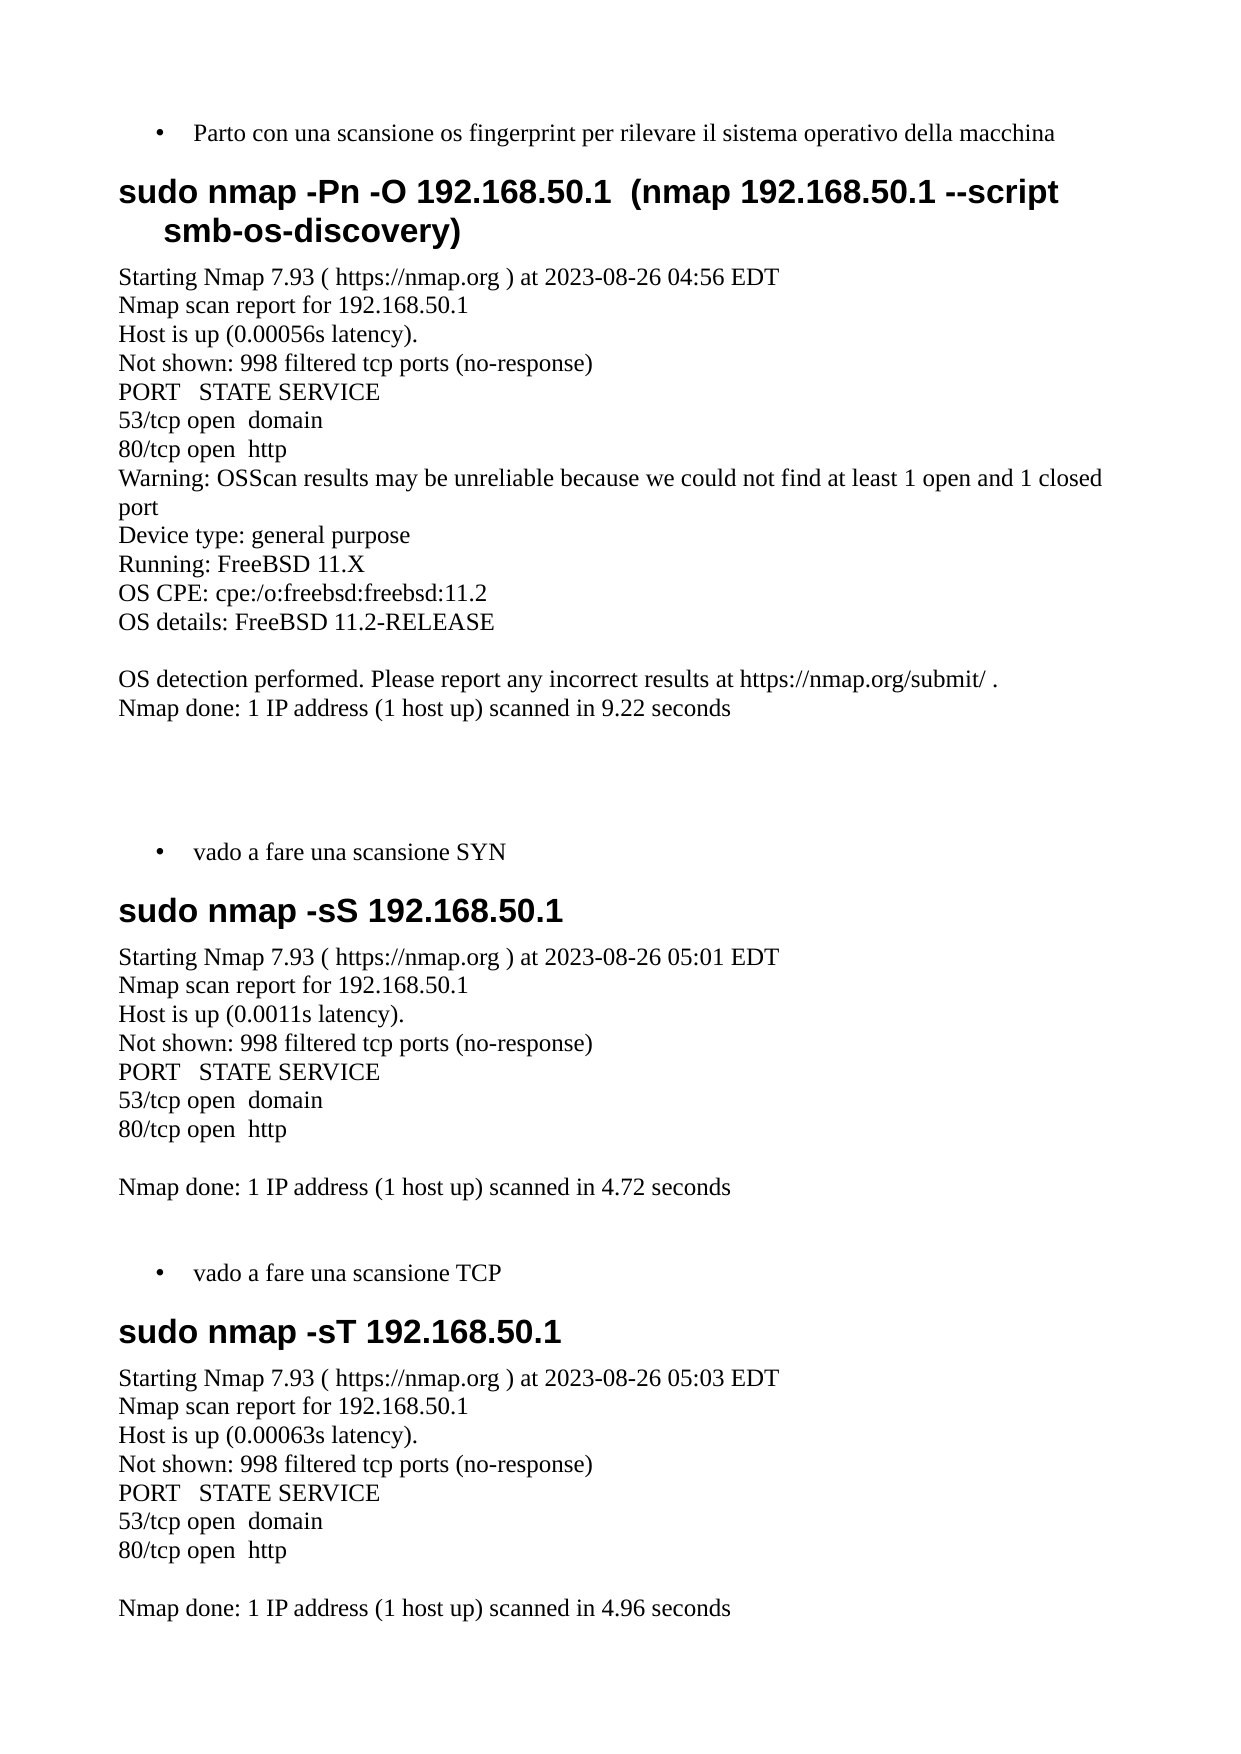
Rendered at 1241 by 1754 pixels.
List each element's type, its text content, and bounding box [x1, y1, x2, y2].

text Starting Nmap 7.93 ( https://nmap.org ) at 2023-08-26 04:56 EDT [118, 262, 1122, 290]
text Nmap done: 1 IP address (1 host up) scanned in 4.72 seconds [118, 1172, 1122, 1200]
text Host is up (0.0011s latency). [118, 999, 1122, 1028]
text Nmap done: 1 IP address (1 host up) scanned in 4.96 seconds [118, 1593, 1122, 1621]
text Not shown: 998 filtered tcp ports (no-response) [118, 348, 1122, 377]
text Nmap done: 1 IP address (1 host up) scanned in 9.22 seconds [118, 693, 1122, 722]
text Starting Nmap 7.93 ( https://nmap.org ) at 2023-08-26 05:03 EDT [118, 1363, 1122, 1391]
text PORT STATE SERVICE [118, 377, 1122, 405]
text Host is up (0.00056s latency). [118, 319, 1122, 348]
text Warning: OSScan results may be unreliable because we could not find at least 1 open and 1 closed port [118, 463, 1122, 520]
text OS CPE: cpe:/o:freebsd:freebsd:11.2 [118, 578, 1122, 607]
text 80/tcp open http [118, 434, 1122, 463]
subtitle sudo nmap -sT 192.168.50.1 [118, 1312, 1122, 1350]
text OS detection performed. Please report any incorrect results at https://nmap.org/submit/ . [118, 664, 1122, 693]
text Host is up (0.00063s latency). [118, 1420, 1122, 1449]
subtitle sudo nmap -sS 192.168.50.1 [118, 890, 1122, 929]
text 53/tcp open domain [118, 1506, 1122, 1535]
text 53/tcp open domain [118, 405, 1122, 434]
text OS details: FreeBSD 11.2-RELEASE [118, 607, 1122, 635]
text 80/tcp open http [118, 1535, 1122, 1564]
text Not shown: 998 filtered tcp ports (no-response) [118, 1028, 1122, 1057]
text Nmap scan report for 192.168.50.1 [118, 970, 1122, 999]
text PORT STATE SERVICE [118, 1057, 1122, 1085]
text Running: FreeBSD 11.X [118, 549, 1122, 578]
list vado a fare una scansione TCP [156, 1258, 1122, 1287]
text 53/tcp open domain [118, 1085, 1122, 1114]
text Nmap scan report for 192.168.50.1 [118, 290, 1122, 319]
text Nmap scan report for 192.168.50.1 [118, 1391, 1122, 1420]
list Parto con una scansione os fingerprint per rilevare il sistema operativo della macchina [156, 118, 1122, 147]
text 80/tcp open http [118, 1114, 1122, 1143]
list vado a fare una scansione SYN [156, 837, 1122, 865]
text Not shown: 998 filtered tcp ports (no-response) [118, 1449, 1122, 1478]
subtitle sudo nmap -Pn -O 192.168.50.1 (nmap 192.168.50.1 --script smb-os-discovery) [118, 172, 1122, 249]
text PORT STATE SERVICE [118, 1478, 1122, 1506]
text Device type: general purpose [118, 520, 1122, 549]
text Starting Nmap 7.93 ( https://nmap.org ) at 2023-08-26 05:01 EDT [118, 942, 1122, 970]
